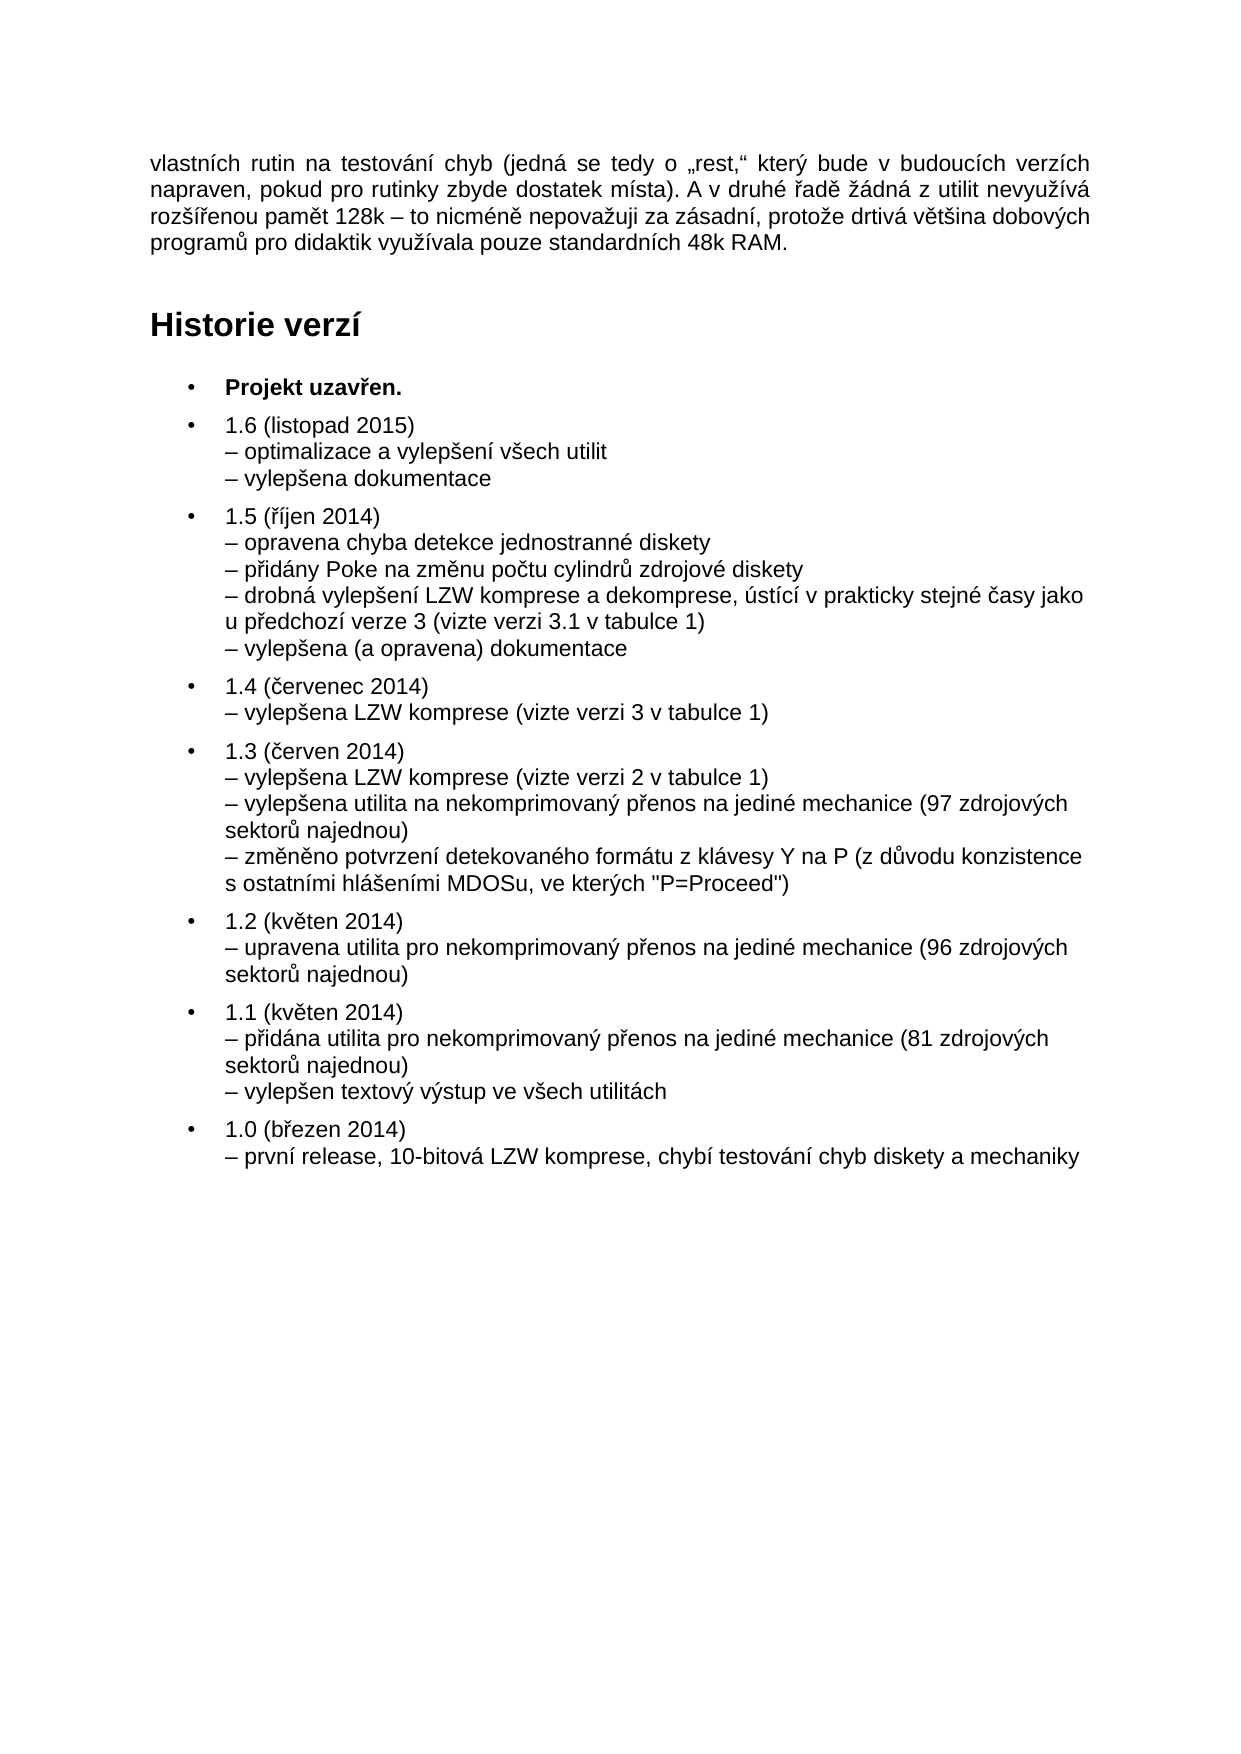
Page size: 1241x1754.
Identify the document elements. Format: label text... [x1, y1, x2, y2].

list 1.3 (červen 2014) – vylepšena LZW komprese (vizte verzi 2 v tabulce 1) – vylepšena utilita na nekomprimovaný přenos na jediné mechanice (97 zdrojových sektorů najednou) – změněno potvrzení detekovaného formátu z klávesy Y na P (z důvodu konzistence s ostatními hlášeními MDOSu, ve kterých "P=Proceed") [187, 738, 1091, 896]
list 1.4 (červenec 2014) – vylepšena LZW komprese (vizte verzi 3 v tabulce 1) [187, 673, 1091, 726]
list 1.5 (říjen 2014) – opravena chyba detekce jednostranné diskety – přidány Poke na změnu počtu cylindrů zdrojové diskety – drobná vylepšení LZW komprese a dekomprese, ústící v prakticky stejné časy jako u předchozí verze 3 (vizte verzi 3.1 v tabulce 1) – vylepšena (a opravena) dokumentace [187, 503, 1091, 661]
text vlastních rutin na testování chyb (jedná se tedy o „rest,“ který bude v budoucích verzích napraven, pokud pro rutinky zbyde dostatek místa). A v druhé řadě žádná z utilit nevyužívá rozšířenou pamět 128k – to nicméně nepovažuji za zásadní, protože drtivá většina dobových programů pro didaktik využívala pouze standardních 48k RAM. [150, 150, 1091, 255]
list 1.0 (březen 2014) – první release, 10-bitová LZW komprese, chybí testování chyb diskety a mechaniky [187, 1116, 1091, 1169]
list Projekt uzavřen. [187, 373, 1091, 400]
list 1.2 (květen 2014) – upravena utilita pro nekomprimovaný přenos na jediné mechanice (96 zdrojových sektorů najednou) [187, 908, 1091, 987]
list 1.1 (květen 2014) – přidána utilita pro nekomprimovaný přenos na jediné mechanice (81 zdrojových sektorů najednou) – vylepšen textový výstup ve všech utilitách [187, 999, 1091, 1104]
list 1.6 (listopad 2015) – optimalizace a vylepšení všech utilit – vylepšena dokumentace [187, 412, 1091, 491]
subtitle Historie verzí [150, 305, 1091, 343]
